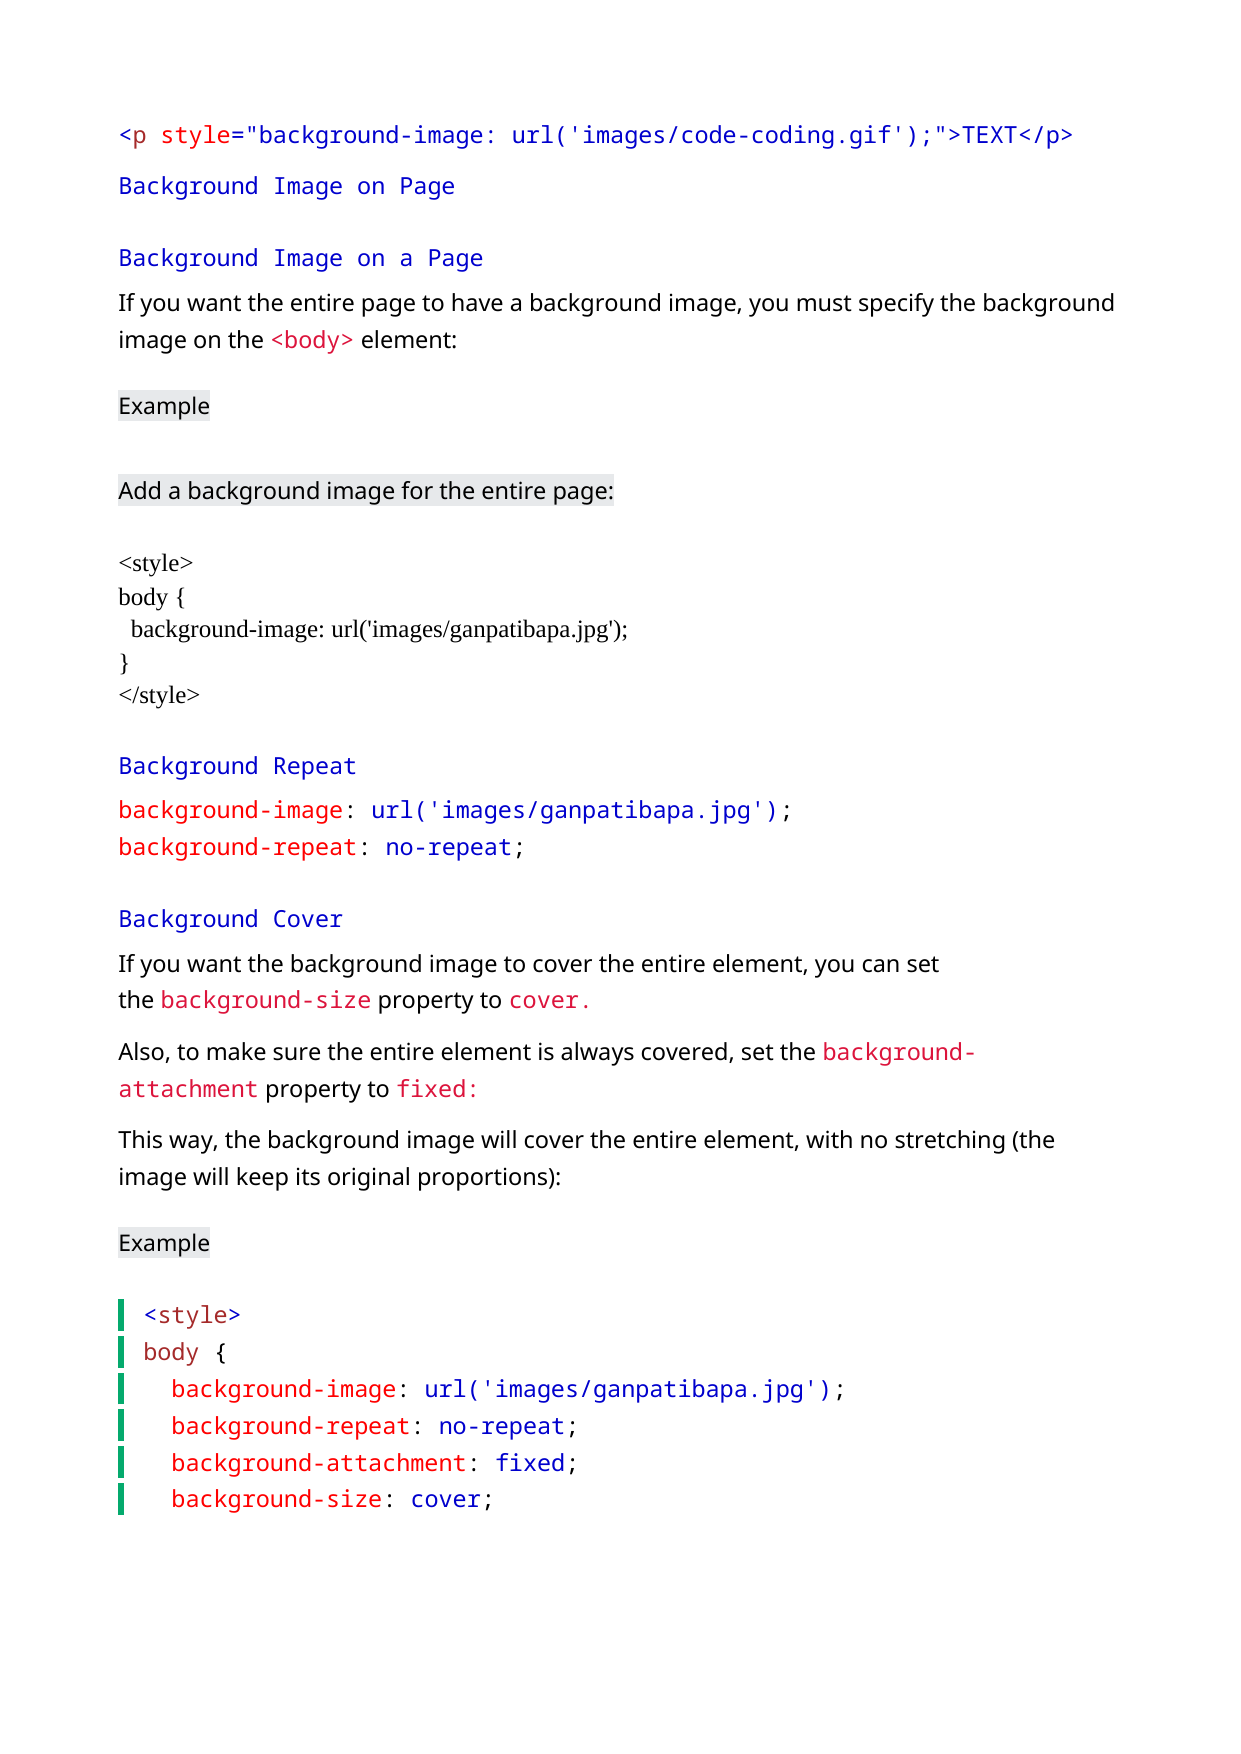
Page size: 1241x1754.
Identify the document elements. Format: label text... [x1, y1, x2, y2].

subtitle Background Image on a Page [118, 242, 1122, 274]
text If you want the background image to cover the entire element, you can set the background-size property to cover. [118, 947, 1122, 1016]
text Background Image on Page [118, 169, 1122, 201]
text <style> body { background-image: url('images/ganpatibapa.jpg'); background-repeat: no-repeat; background-attachment: fixed; background-size: cover; [118, 1299, 1122, 1515]
text This way, the background image will cover the entire element, with no stretching (the image will keep its original proportions): [118, 1123, 1122, 1192]
subtitle Example [118, 390, 1122, 421]
subtitle Background Repeat [118, 749, 1122, 781]
text background-image: url('images/ganpatibapa.jpg'); background-repeat: no-repeat; [118, 793, 1122, 862]
text Also, to make sure the entire element is always covered, set the background-attachment property to fixed: [118, 1035, 1122, 1104]
subtitle Example [118, 1227, 1122, 1258]
text <style> body { background-image: url('images/ganpatibapa.jpg'); } </style> [118, 548, 1122, 709]
text If you want the entire page to have a background image, you must specify the background image on the <body> element: [118, 286, 1122, 355]
text Add a background image for the entire page: [118, 474, 1122, 506]
text <p style="background-image: url('images/code-coding.gif');">TEXT</p> [118, 118, 1122, 150]
subtitle Background Cover [118, 902, 1122, 934]
